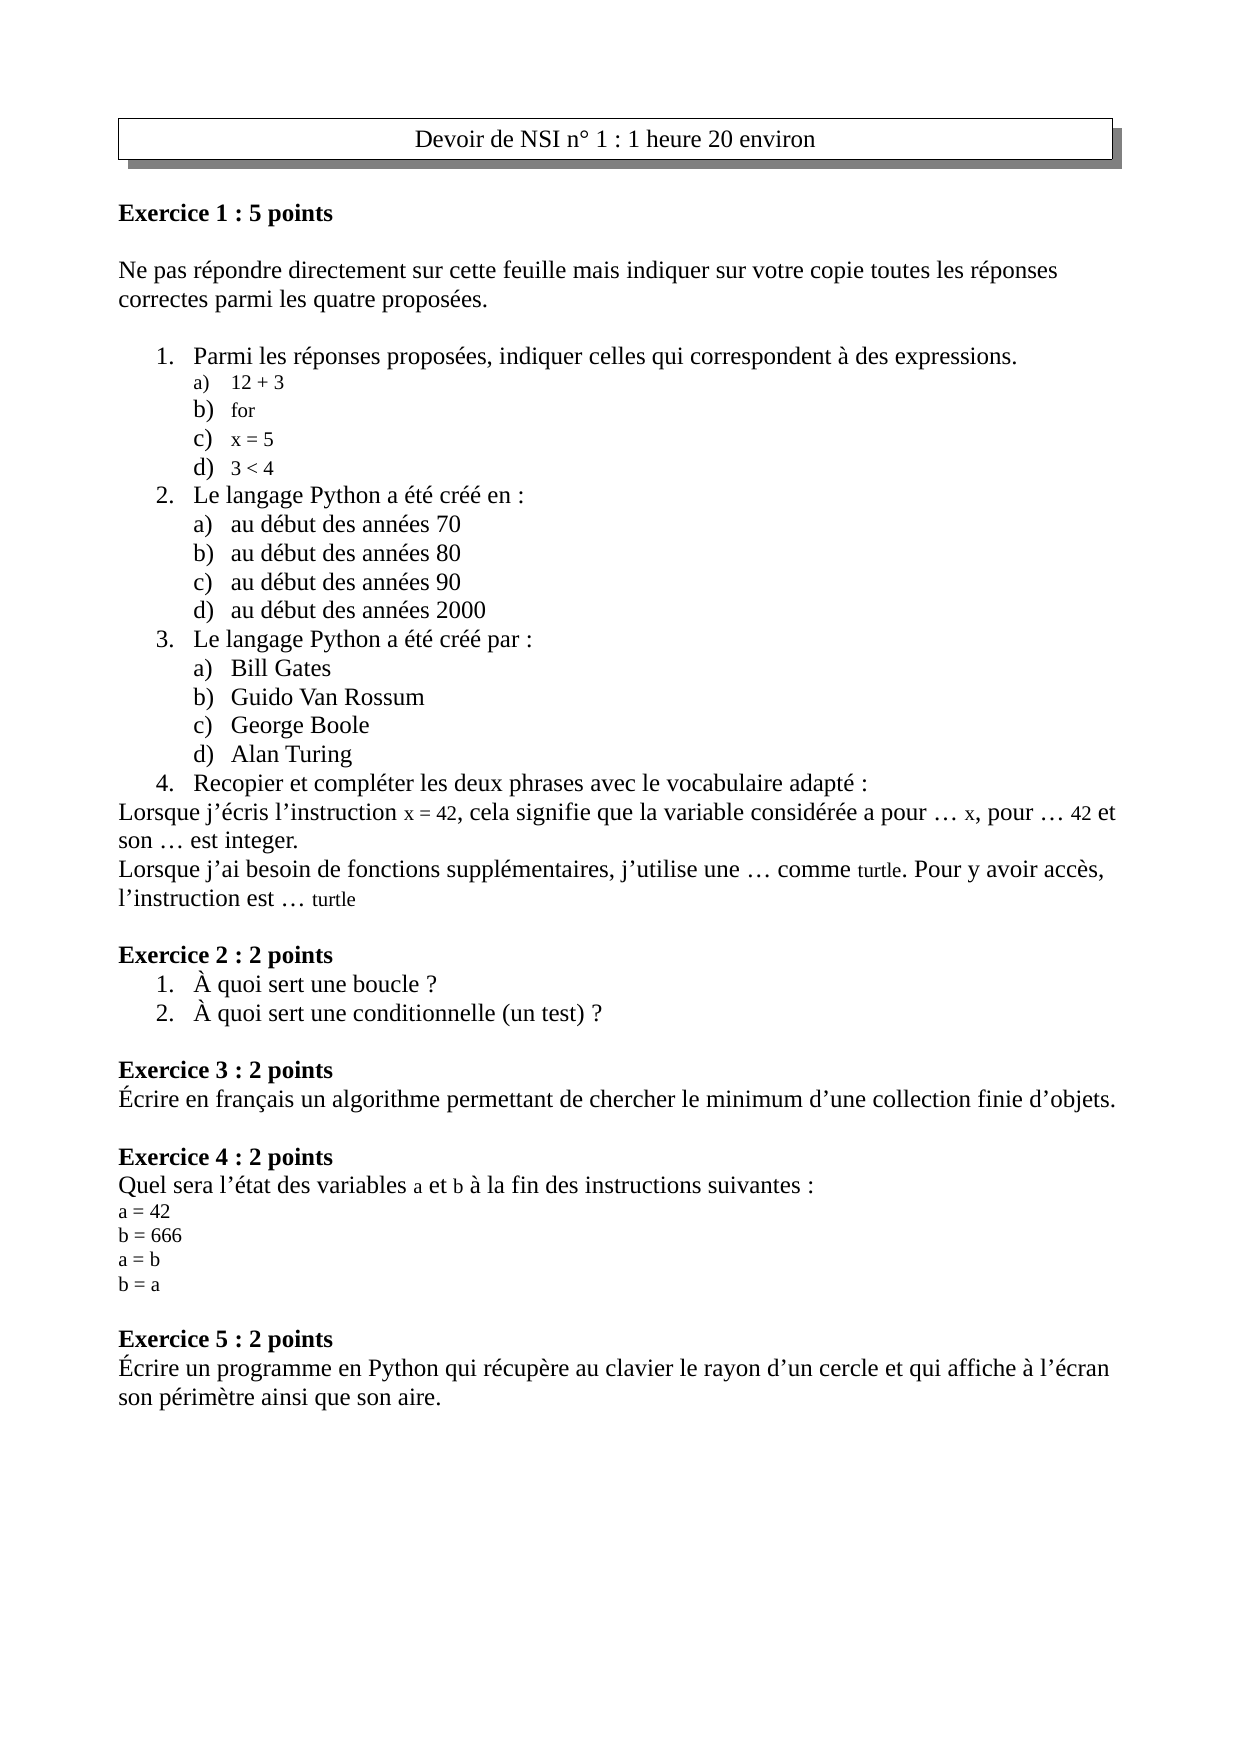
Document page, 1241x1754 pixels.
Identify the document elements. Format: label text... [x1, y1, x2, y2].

list Alan Turing [193, 739, 1122, 768]
list 3 < 4 [193, 452, 1122, 481]
list au début des années 70 [193, 509, 1122, 538]
list Parmi les réponses proposées, indiquer celles qui correspondent à des expressions. [156, 341, 1122, 370]
text a = b [118, 1247, 1122, 1271]
text Exercice 3 : 2 points [118, 1056, 1122, 1084]
list x = 5 [193, 423, 1122, 452]
text Lorsque j’écris l’instruction x = 42, cela signifie que la variable considérée a pour … x, pour … 42 et son … est integer. [118, 797, 1122, 854]
list Le langage Python a été créé par : [156, 624, 1122, 653]
list 12 + 3 [193, 370, 1122, 394]
list au début des années 2000 [193, 596, 1122, 624]
list À quoi sert une boucle ? [156, 969, 1122, 998]
text a = 42 [118, 1199, 1122, 1223]
text Exercice 1 : 5 points [118, 198, 1122, 226]
text b = 666 [118, 1223, 1122, 1247]
text Ne pas répondre directement sur cette feuille mais indiquer sur votre copie toutes les réponses correctes parmi les quatre proposées. [118, 255, 1122, 313]
text Écrire un programme en Python qui récupère au clavier le rayon d’un cercle et qui affiche à l’écran son périmètre ainsi que son aire. [118, 1353, 1122, 1411]
text Lorsque j’ai besoin de fonctions supplémentaires, j’utilise une … comme turtle. Pour y avoir accès, l’instruction est … turtle [118, 854, 1122, 912]
list Recopier et compléter les deux phrases avec le vocabulaire adapté : [156, 768, 1122, 797]
list au début des années 80 [193, 538, 1122, 567]
list for [193, 394, 1122, 423]
text Exercice 4 : 2 points [118, 1142, 1122, 1171]
list Bill Gates [193, 653, 1122, 682]
text Exercice 5 : 2 points [118, 1324, 1122, 1353]
text Écrire en français un algorithme permettant de chercher le minimum d’une collection finie d’objets. [118, 1084, 1122, 1113]
text Exercice 2 : 2 points [118, 941, 1122, 969]
text Quel sera l’état des variables a et b à la fin des instructions suivantes : [118, 1171, 1122, 1199]
table_header Devoir de NSI n° 1 : 1 heure 20 environ [119, 119, 1112, 158]
list Guido Van Rossum [193, 682, 1122, 711]
list au début des années 90 [193, 567, 1122, 596]
list Le langage Python a été créé en : [156, 481, 1122, 509]
list George Boole [193, 711, 1122, 739]
text b = a [118, 1271, 1122, 1296]
list À quoi sert une conditionnelle (un test) ? [156, 998, 1122, 1027]
